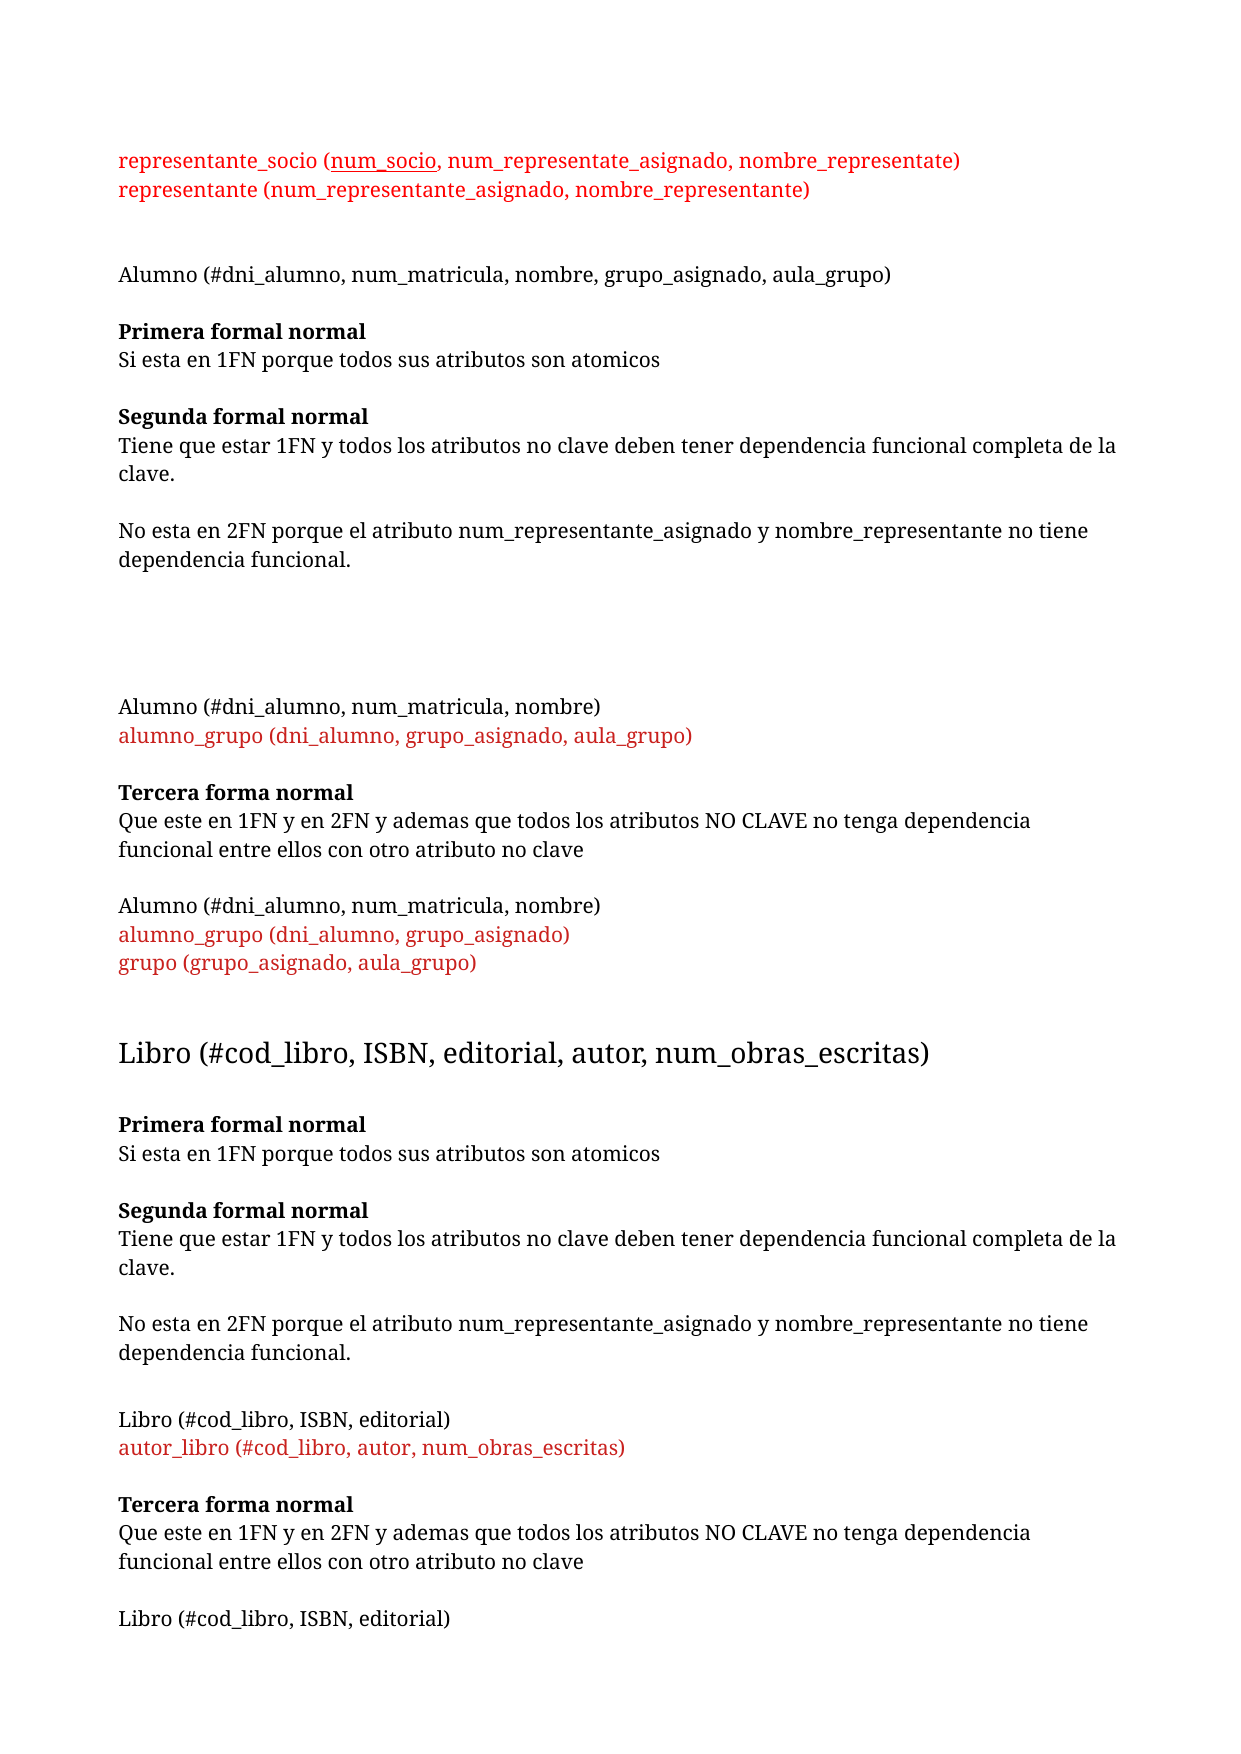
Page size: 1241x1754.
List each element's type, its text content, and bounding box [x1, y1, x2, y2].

text autor_libro (#cod_libro, autor, num_obras_escritas) [118, 1433, 1122, 1462]
text Que este en 1FN y en 2FN y ademas que todos los atributos NO CLAVE no tenga dependencia funcional entre ellos con otro atributo no clave [118, 1518, 1122, 1575]
text alumno_grupo (dni_alumno, grupo_asignado) [118, 920, 1122, 948]
text No esta en 2FN porque el atributo num_representante_asignado y nombre_representante no tiene dependencia funcional. [118, 516, 1122, 573]
text Libro (#cod_libro, ISBN, editorial) [118, 1405, 1122, 1433]
text alumno_grupo (dni_alumno, grupo_asignado, aula_grupo) [118, 721, 1122, 749]
text representante_socio (num_socio, num_representate_asignado, nombre_representate) [118, 147, 1122, 175]
text Si esta en 1FN porque todos sus atributos son atomicos [118, 346, 1122, 374]
text Segunda formal normal [118, 1196, 1122, 1224]
text Tiene que estar 1FN y todos los atributos no clave deben tener dependencia funcional completa de la clave. [118, 431, 1122, 488]
text Tercera forma normal [118, 778, 1122, 806]
text Si esta en 1FN porque todos sus atributos son atomicos [118, 1139, 1122, 1167]
text representante (num_representante_asignado, nombre_representante) [118, 175, 1122, 203]
text Alumno (#dni_alumno, num_matricula, nombre, grupo_asignado, aula_grupo) [118, 260, 1122, 289]
text Tercera forma normal [118, 1490, 1122, 1518]
text Alumno (#dni_alumno, num_matricula, nombre) [118, 892, 1122, 920]
text Libro (#cod_libro, ISBN, editorial, autor, num_obras_escritas) [118, 1034, 1122, 1072]
text Primera formal normal [118, 317, 1122, 346]
text Que este en 1FN y en 2FN y ademas que todos los atributos NO CLAVE no tenga dependencia funcional entre ellos con otro atributo no clave [118, 806, 1122, 863]
text Tiene que estar 1FN y todos los atributos no clave deben tener dependencia funcional completa de la clave. [118, 1224, 1122, 1281]
text grupo (grupo_asignado, aula_grupo) [118, 948, 1122, 977]
text Libro (#cod_libro, ISBN, editorial) [118, 1604, 1122, 1632]
text Alumno (#dni_alumno, num_matricula, nombre) [118, 692, 1122, 721]
text Primera formal normal [118, 1110, 1122, 1139]
text Segunda formal normal [118, 402, 1122, 431]
text No esta en 2FN porque el atributo num_representante_asignado y nombre_representante no tiene dependencia funcional. [118, 1309, 1122, 1366]
